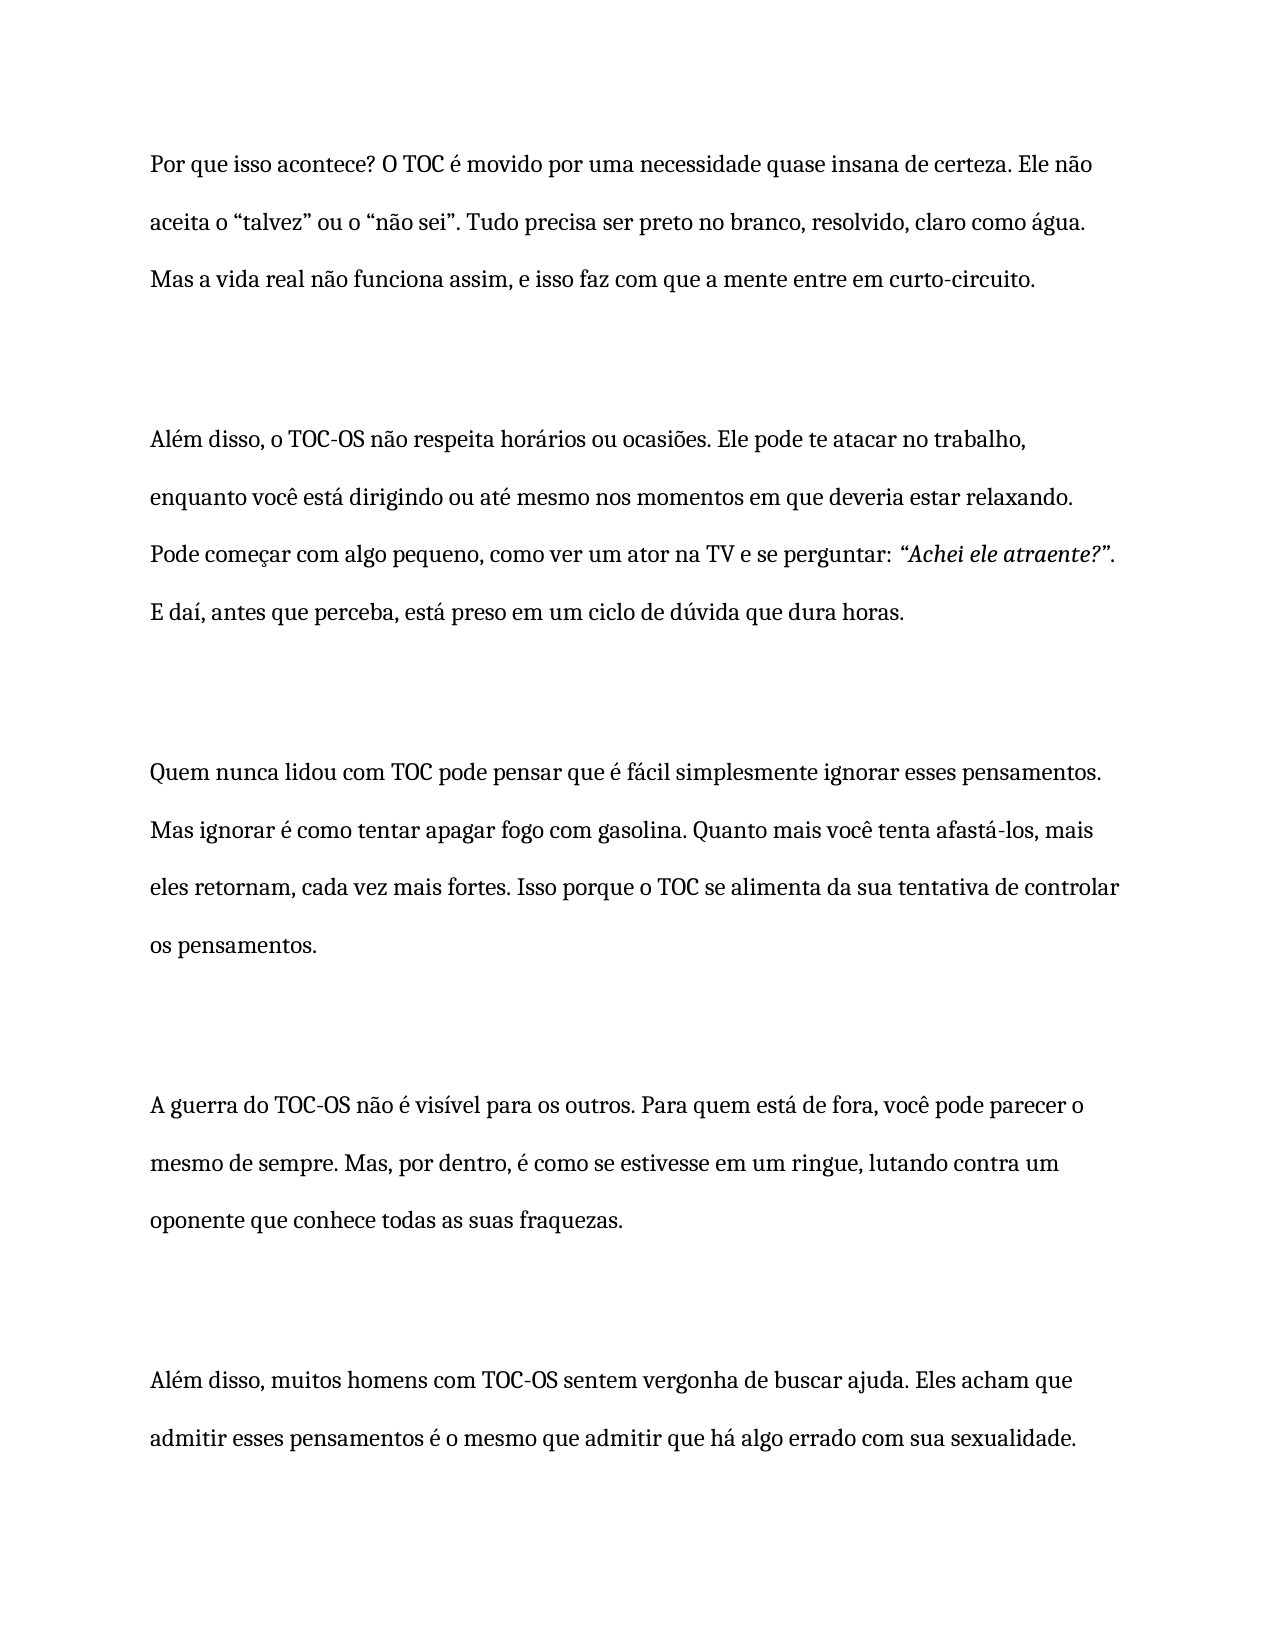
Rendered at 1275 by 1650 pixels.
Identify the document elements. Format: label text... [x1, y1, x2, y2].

text Além disso, o TOC-OS não respeita horários ou ocasiões. Ele pode te atacar no trabalho, enquanto você está dirigindo ou até mesmo nos momentos em que deveria estar relaxando. Pode começar com algo pequeno, como ver um ator na TV e se perguntar: “Achei ele atraente?”. E daí, antes que perceba, está preso em um ciclo de dúvida que dura horas. [150, 425, 1125, 627]
text Além disso, muitos homens com TOC-OS sentem vergonha de buscar ajuda. Eles acham que admitir esses pensamentos é o mesmo que admitir que há algo errado com sua sexualidade. [150, 1366, 1125, 1452]
text Quem nunca lidou com TOC pode pensar que é fácil simplesmente ignorar esses pensamentos. Mas ignorar é como tentar apagar fogo com gasolina. Quanto mais você tenta afastá-los, mais eles retornam, cada vez mais fortes. Isso porque o TOC se alimenta da sua tentativa de controlar os pensamentos. [150, 758, 1125, 959]
text A guerra do TOC-OS não é visível para os outros. Para quem está de fora, você pode parecer o mesmo de sempre. Mas, por dentro, é como se estivesse em um ringue, lutando contra um oponente que conhece todas as suas fraquezas. [150, 1091, 1125, 1235]
text Por que isso acontece? O TOC é movido por uma necessidade quase insana de certeza. Ele não aceita o “talvez” ou o “não sei”. Tudo precisa ser preto no branco, resolvido, claro como água. Mas a vida real não funciona assim, e isso faz com que a mente entre em curto-circuito. [150, 150, 1125, 294]
